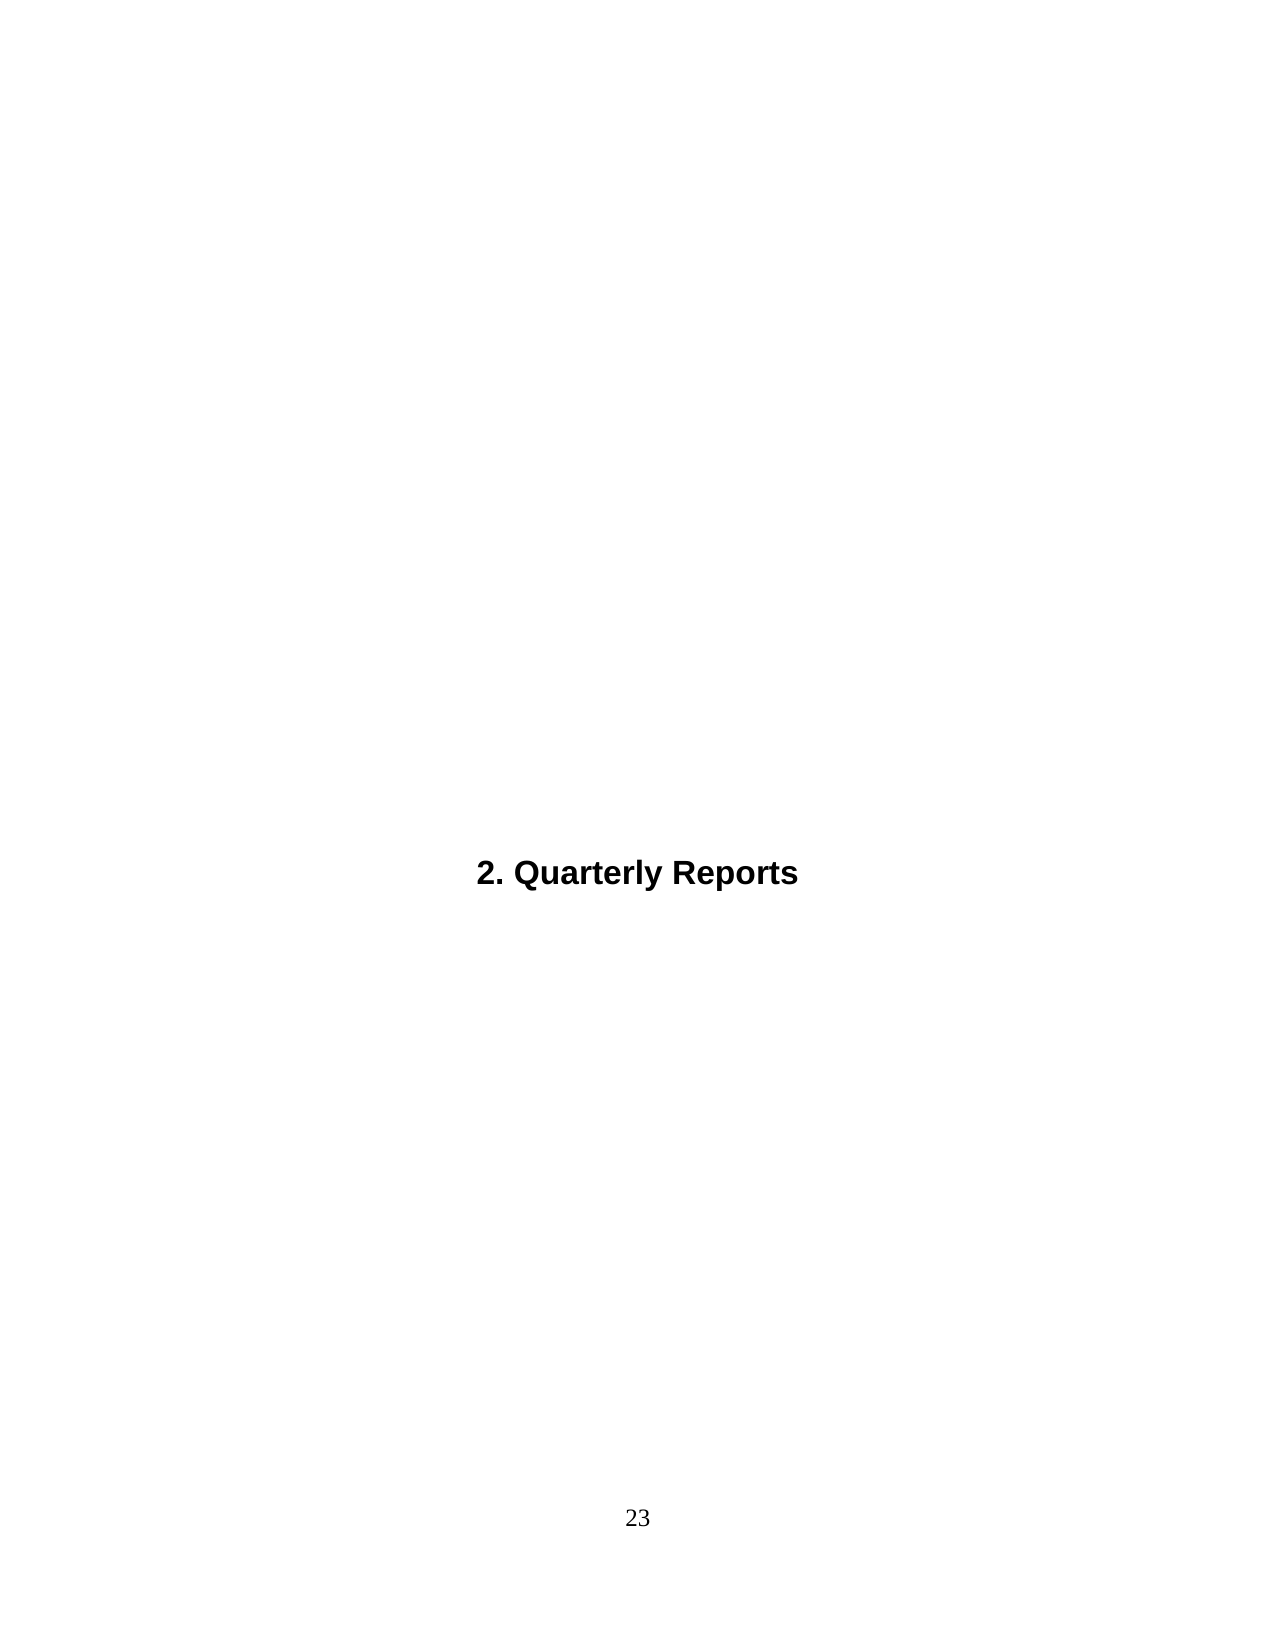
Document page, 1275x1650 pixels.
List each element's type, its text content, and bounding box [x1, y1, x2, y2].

subtitle 2. Quarterly Reports [118, 853, 1157, 892]
